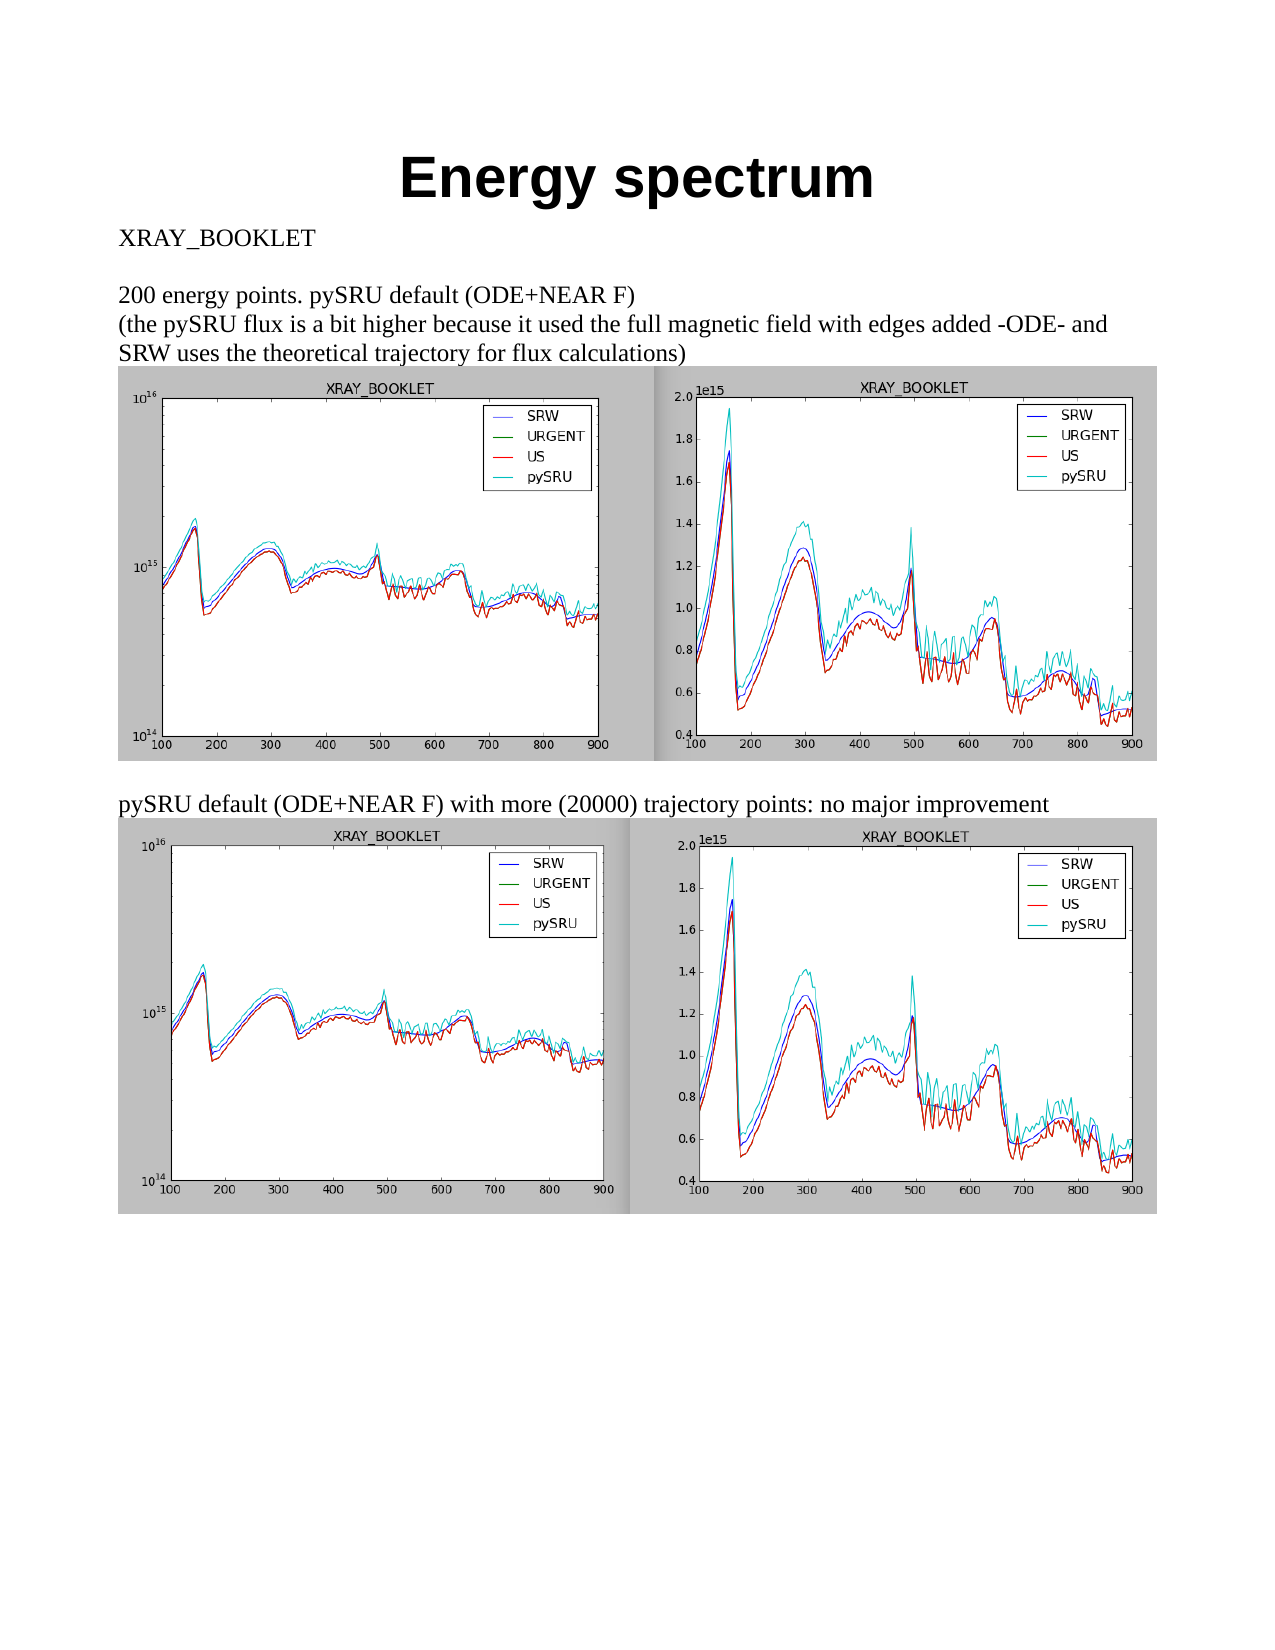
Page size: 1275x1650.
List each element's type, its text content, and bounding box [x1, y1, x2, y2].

picture [118, 818, 1157, 1214]
text 200 energy points. pySRU default (ODE+NEAR F) [118, 280, 1157, 309]
text XRAY_BOOKLET [118, 223, 1157, 251]
picture [118, 366, 1157, 761]
title Energy spectrum [118, 143, 1157, 210]
text (the pySRU flux is a bit higher because it used the full magnetic field with edges added -ODE- and SRW uses the theoretical trajectory for flux calculations) [118, 309, 1157, 366]
text pySRU default (ODE+NEAR F) with more (20000) trajectory points: no major improvement [118, 789, 1157, 818]
